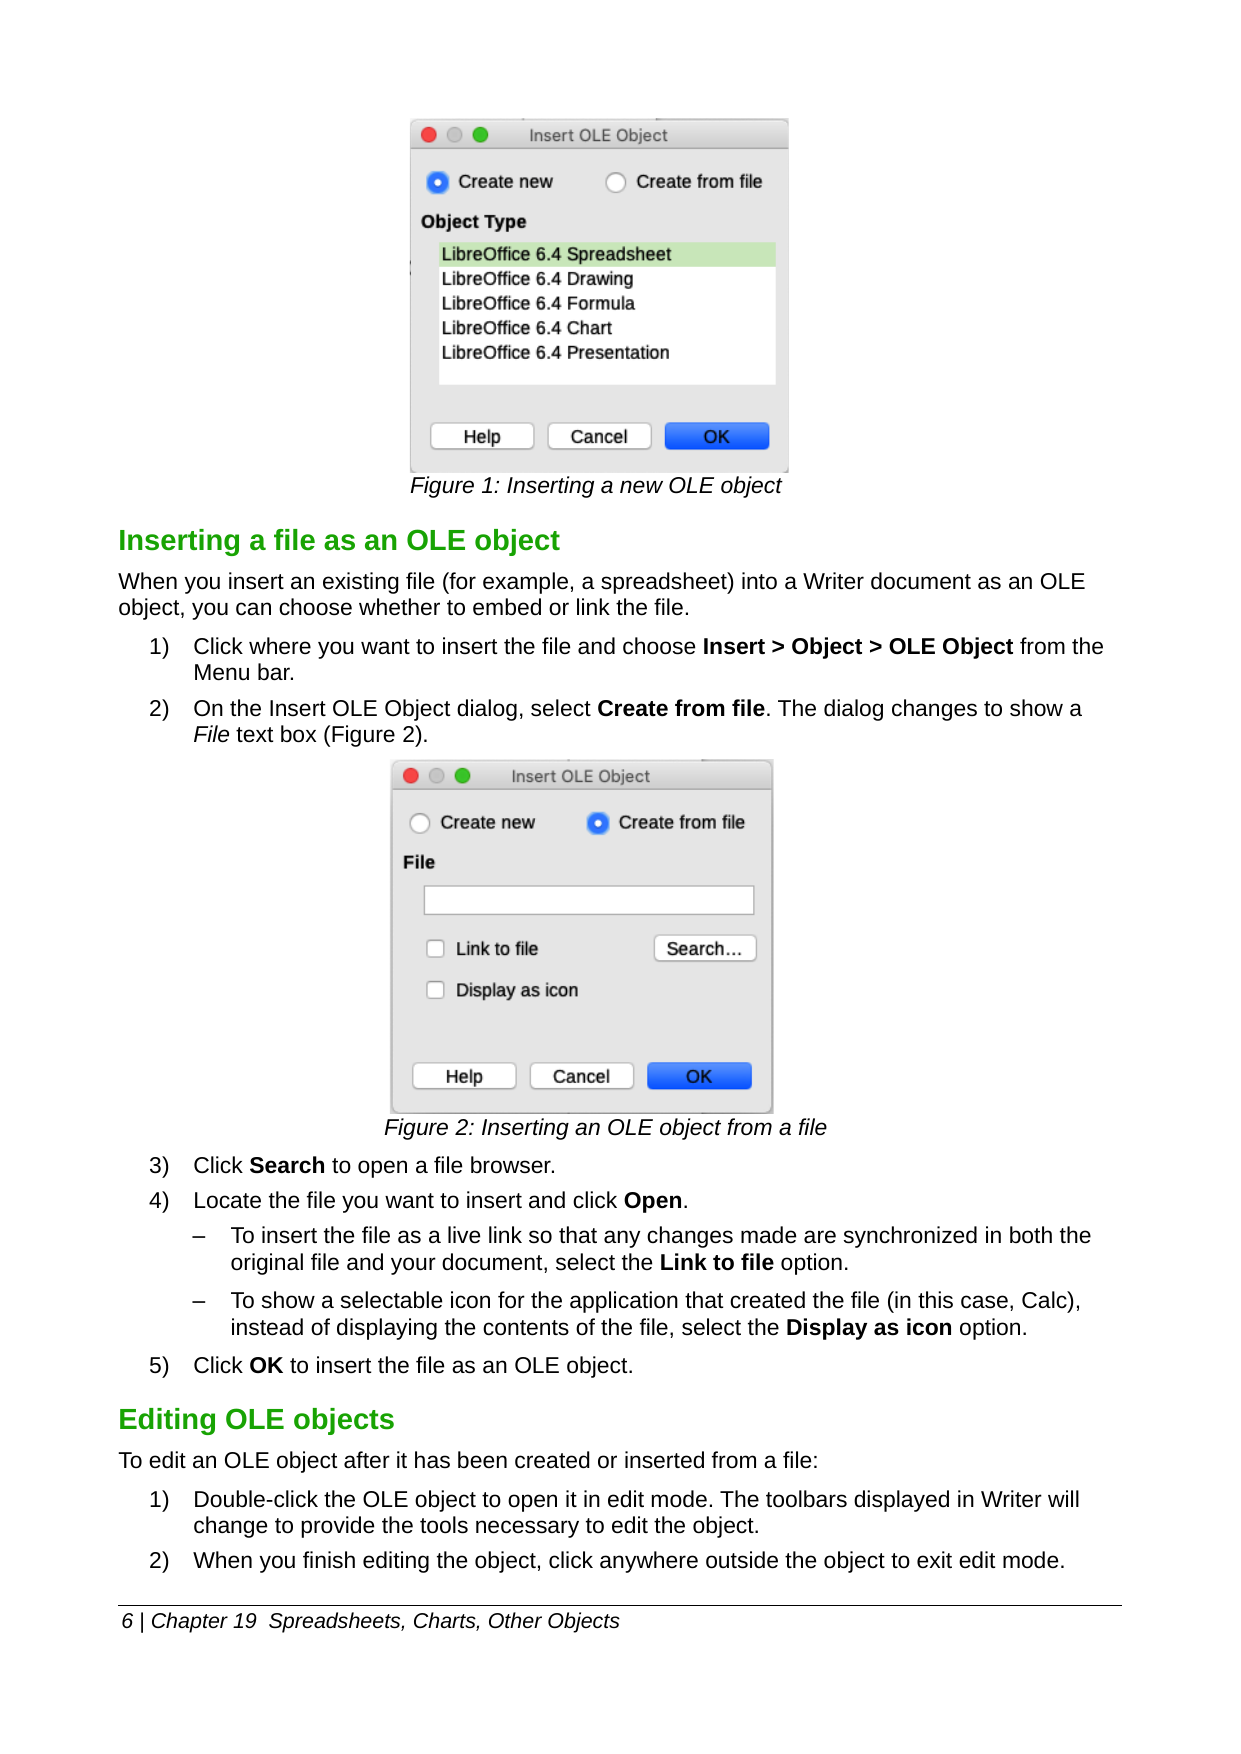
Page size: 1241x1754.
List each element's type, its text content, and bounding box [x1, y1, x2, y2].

text Figure 1: Inserting a new OLE object [410, 118, 831, 499]
list To insert the file as a live link so that any changes made are synchronized in both the original file and your document, select the Link to file option. [192, 1222, 1122, 1275]
subtitle Editing OLE objects [118, 1402, 1122, 1435]
picture [389, 759, 774, 1114]
list When you finish editing the object, click anywhere outside the object to exit edit mode. [169, 1547, 1122, 1574]
list To edit an OLE object after it has been created or inserted from a file: [118, 1447, 1122, 1473]
text When you insert an existing file (for example, a spreadsheet) into a Writer document as an OLE object, you can choose whether to embed or link the file. [118, 568, 1122, 621]
text Figure 2: Inserting an OLE object from a file [384, 759, 856, 1140]
list Click where you want to insert the file and choose Insert > Object > OLE Object from the Menu bar. [169, 633, 1122, 686]
subtitle Inserting a file as an OLE object [118, 522, 1122, 556]
list Click OK to insert the file as an OLE object. [169, 1352, 1122, 1378]
picture [409, 118, 789, 473]
list Click Search to open a file browser. [169, 1152, 1122, 1178]
list Double-click the OLE object to open it in edit mode. The toolbars displayed in Writer will change to provide the tools necessary to edit the object. [169, 1486, 1122, 1539]
list To show a selectable icon for the application that created the file (in this case, Calc), instead of displaying the contents of the file, select the Display as icon option. [192, 1287, 1122, 1340]
list On the Insert OLE Object dialog, select Create from file. The dialog changes to show a File text box (Figure 2). [169, 694, 1122, 747]
list Locate the file you want to insert and click Open. [169, 1187, 1122, 1213]
